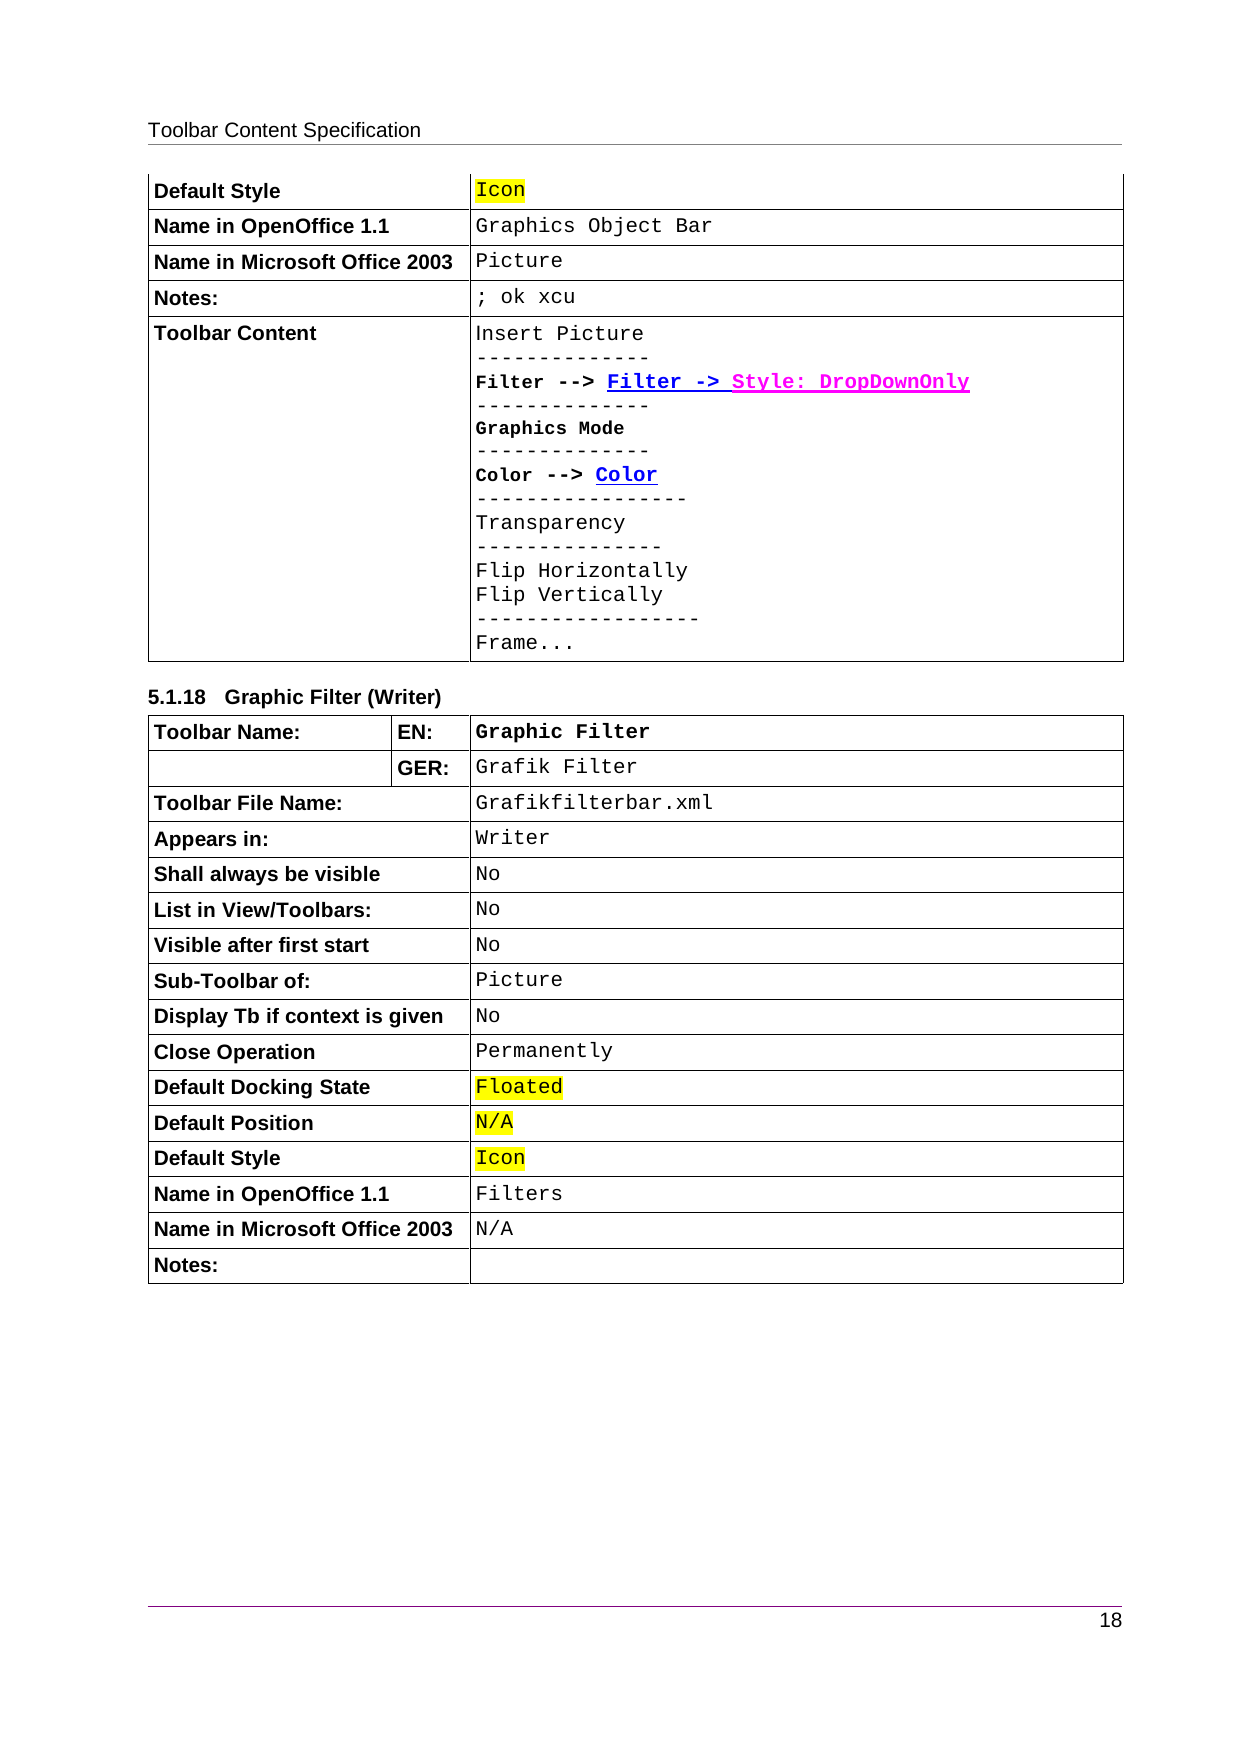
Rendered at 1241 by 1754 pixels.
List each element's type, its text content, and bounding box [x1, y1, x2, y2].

table_cell Toolbar File Name: [149, 787, 469, 821]
table_cell ; ok xcu [471, 281, 1123, 316]
table_cell Grafik Filter [471, 751, 1123, 786]
table_header EN: [392, 716, 469, 750]
table_cell Filters [471, 1177, 1123, 1212]
table_cell Icon [471, 174, 1123, 209]
table_cell Picture [471, 246, 1123, 280]
table_cell Sub-Toolbar of: [149, 964, 469, 999]
table_cell No [471, 929, 1123, 963]
table_cell N/A [471, 1213, 1123, 1248]
table_cell N/A [471, 1106, 1123, 1141]
table_cell Floated [471, 1071, 1123, 1105]
table_cell No [471, 858, 1123, 892]
table_cell Default Position [149, 1106, 469, 1141]
table_cell List in View/Toolbars: [149, 893, 469, 928]
table_cell Toolbar Content [149, 317, 469, 661]
table_cell Notes: [149, 281, 469, 316]
table_cell Picture [471, 964, 1123, 999]
table_cell Name in Microsoft Office 2003 [149, 246, 469, 280]
table_cell Icon [471, 1142, 1123, 1176]
table_cell Close Operation [149, 1035, 469, 1070]
table_cell Insert Picture -------------- Filter --> Filter -> Style: DropDownOnly -------------- Graphics Mode -------------- Color --> Color ----------------- Transparency --------------- Flip Horizontally Flip Vertically ------------------ Frame... [471, 317, 1123, 661]
subtitle Graphic Filter (Writer) [148, 685, 1122, 709]
table_cell Display Tb if context is given [149, 1000, 469, 1034]
table_cell Appears in: [149, 822, 469, 857]
table_header Toolbar Name: [149, 716, 391, 750]
table_cell [471, 1249, 1123, 1283]
table_header Graphic Filter [471, 716, 1123, 750]
table_cell Writer [471, 822, 1123, 857]
table_cell Visible after first start [149, 929, 469, 963]
table_cell Graphics Object Bar [471, 210, 1123, 245]
table_cell Default Style [149, 174, 469, 209]
table_cell No [471, 893, 1123, 928]
table_cell Name in OpenOffice 1.1 [149, 1177, 469, 1212]
table_cell Default Style [149, 1142, 469, 1176]
table_cell Notes: [149, 1249, 469, 1283]
table_cell Name in OpenOffice 1.1 [149, 210, 469, 245]
table_cell Grafikfilterbar.xml [471, 787, 1123, 821]
table_cell GER: [392, 751, 469, 786]
table_cell Permanently [471, 1035, 1123, 1070]
table_cell Default Docking State [149, 1071, 469, 1105]
table_cell No [471, 1000, 1123, 1034]
table_cell Shall always be visible [149, 858, 469, 892]
table_cell Name in Microsoft Office 2003 [149, 1213, 469, 1248]
table_cell [149, 751, 391, 786]
